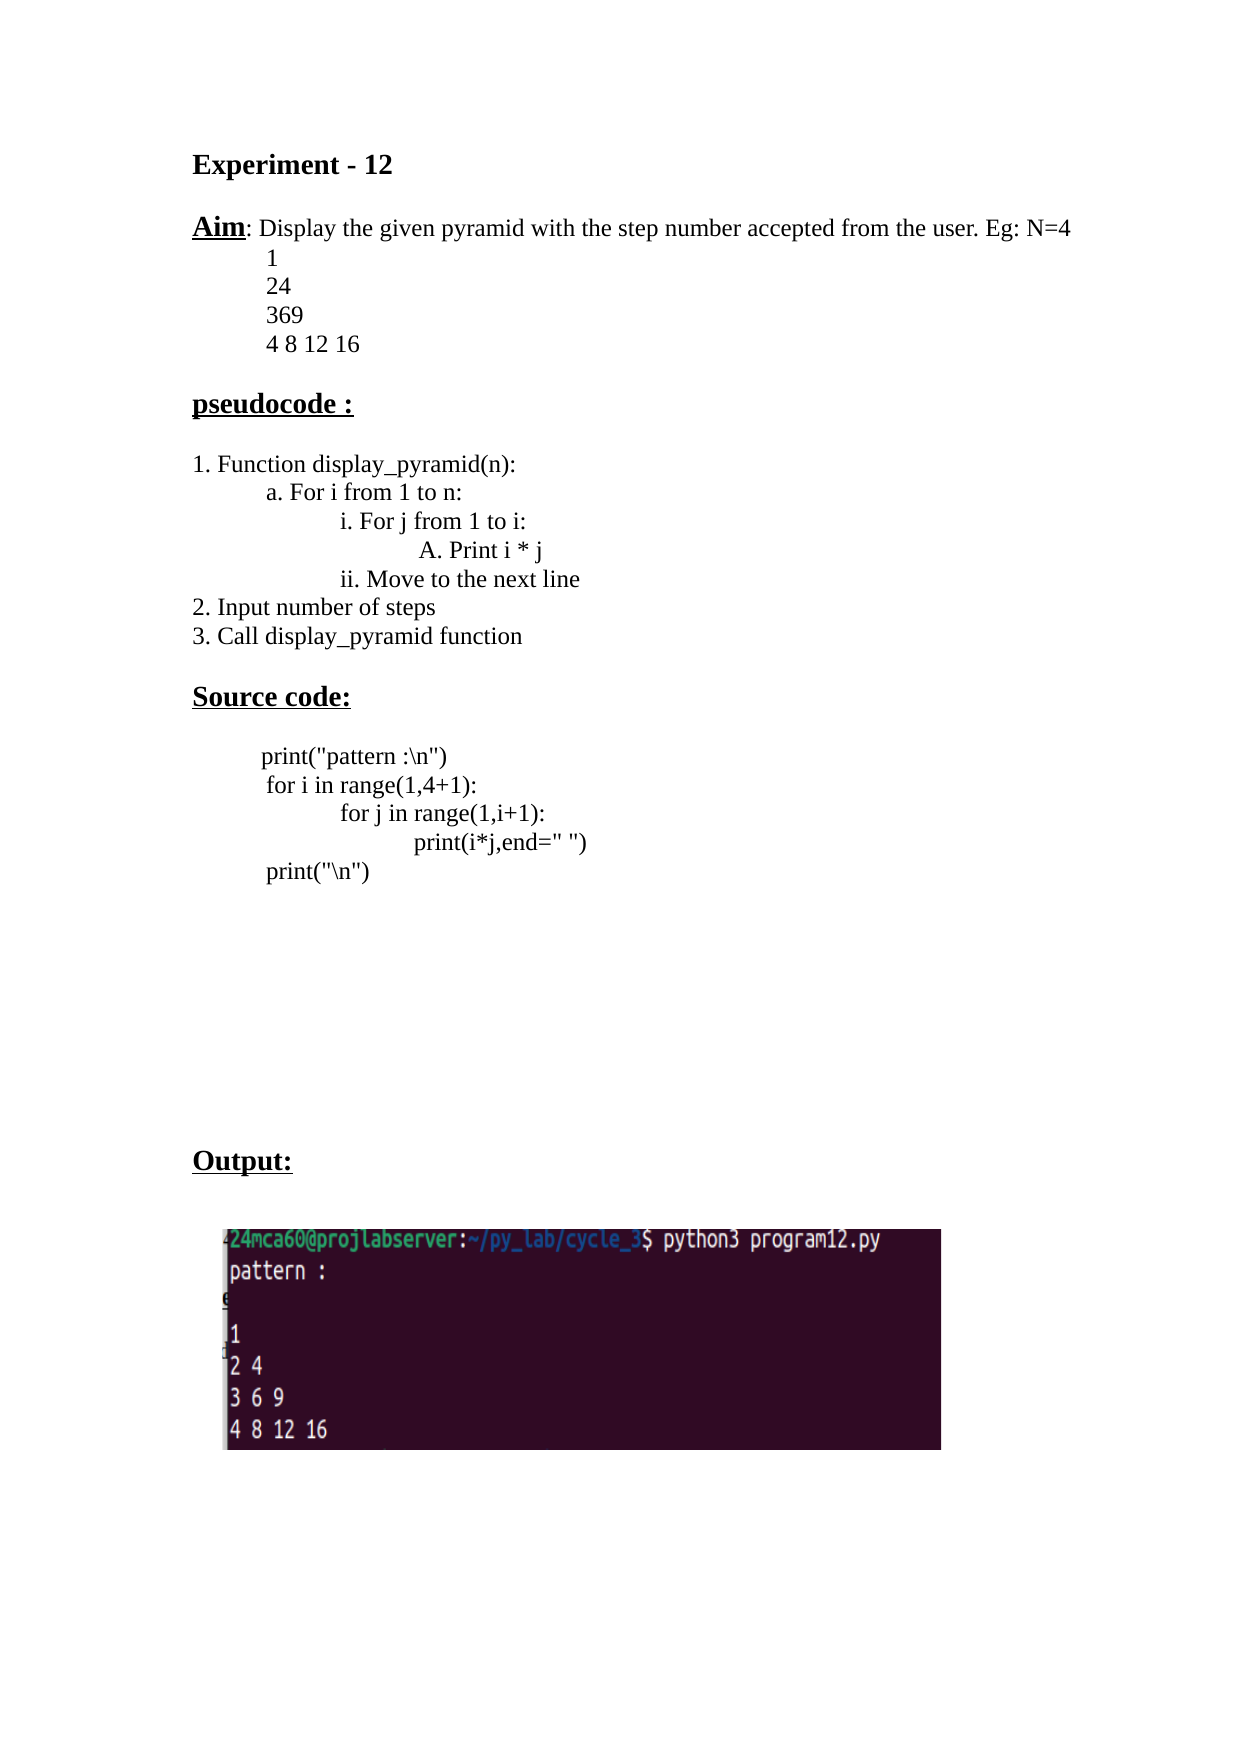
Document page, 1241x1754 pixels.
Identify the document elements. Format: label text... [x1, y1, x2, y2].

text for j in range(1,i+1): [118, 798, 1122, 827]
text Output: [118, 1143, 1122, 1177]
text 24 [118, 271, 1122, 300]
text ii. Move to the next line [118, 564, 1122, 592]
text a. For i from 1 to n: [118, 477, 1122, 506]
text 2. Input number of steps [118, 592, 1122, 621]
text 369 [118, 300, 1122, 329]
text 4 8 12 16 [118, 329, 1122, 358]
text print("\n") [118, 856, 1122, 885]
text 1. Function display_pyramid(n): [118, 449, 1122, 477]
text print(i*j,end=" ") [118, 827, 1122, 856]
text A. Print i * j [118, 535, 1122, 564]
text Aim: Display the given pyramid with the step number accepted from the user. Eg: N=4 [118, 209, 1122, 243]
text pseudocode : [118, 386, 1122, 420]
text i. For j from 1 to i: [118, 506, 1122, 535]
text 1 [118, 243, 1122, 271]
text print("pattern :\n") [118, 741, 1122, 770]
text for i in range(1,4+1): [118, 770, 1122, 798]
text Experiment - 12 [118, 147, 1122, 180]
text 3. Call display_pyramid function [118, 621, 1122, 650]
picture [222, 1229, 942, 1450]
text Source code: [118, 679, 1122, 712]
